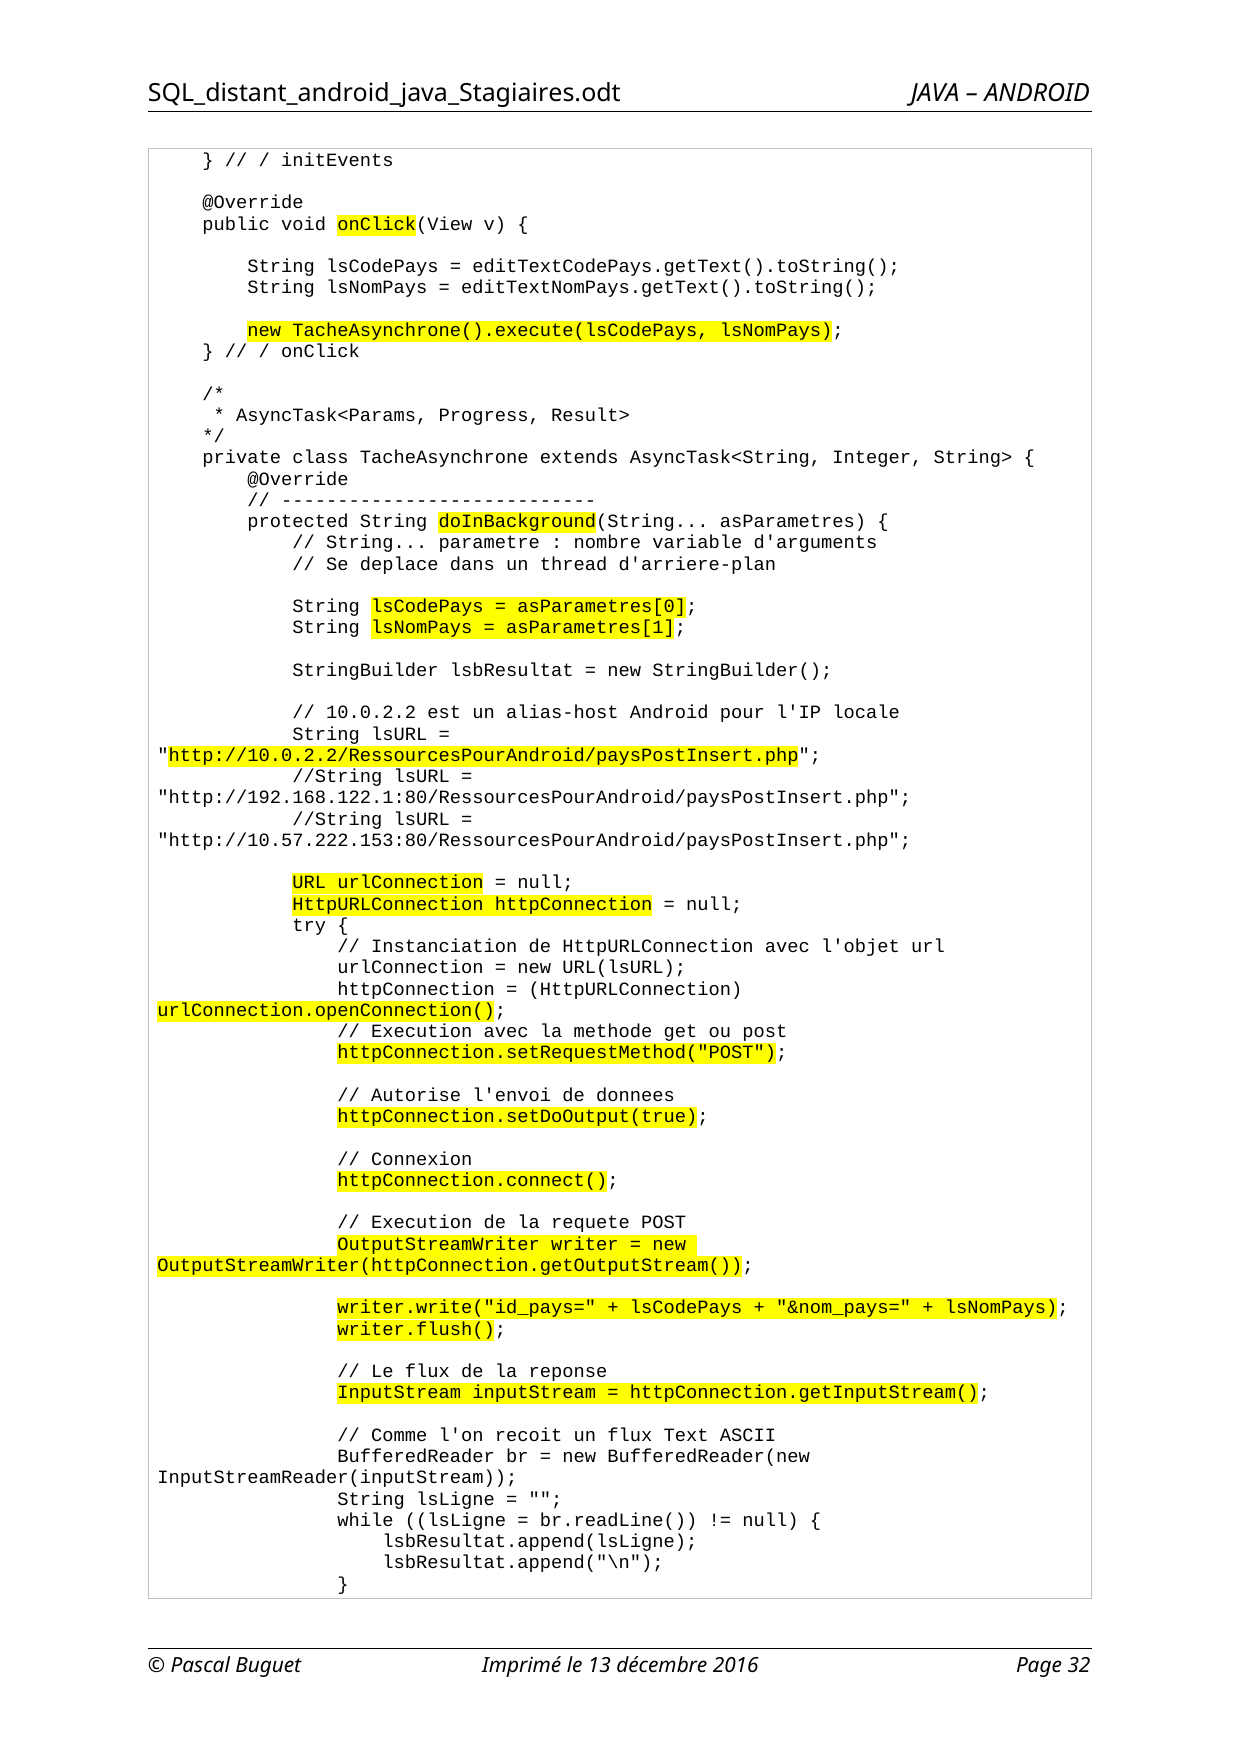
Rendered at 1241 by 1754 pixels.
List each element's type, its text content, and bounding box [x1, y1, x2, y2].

text String lsLigne = ""; [149, 1486, 1091, 1508]
text lsbResultat.append("\n"); [149, 1550, 1091, 1571]
text lsbResultat.append(lsLigne); [149, 1529, 1091, 1550]
text httpConnection = (HttpURLConnection) urlConnection.openConnection(); [149, 976, 1091, 1019]
text public void onClick(View v) { [149, 211, 1091, 233]
text // Autorise l'envoi de donnees [149, 1083, 1091, 1104]
text // Connexion [149, 1146, 1091, 1168]
text /* [149, 381, 1091, 403]
text String lsNomPays = asParametres[1]; [149, 615, 1091, 636]
text // String... parametre : nombre variable d'arguments [149, 530, 1091, 551]
text String lsURL = "http://10.0.2.2/RessourcesPourAndroid/paysPostInsert.php"; [149, 721, 1091, 764]
text @Override [149, 466, 1091, 488]
text // 10.0.2.2 est un alias-host Android pour l'IP locale [149, 700, 1091, 721]
text while ((lsLigne = br.readLine()) != null) { [149, 1508, 1091, 1529]
text // Se deplace dans un thread d'arriere-plan [149, 551, 1091, 573]
text urlConnection = new URL(lsURL); [149, 955, 1091, 976]
text writer.flush(); [149, 1316, 1091, 1338]
text httpConnection.connect(); [149, 1168, 1091, 1189]
text StringBuilder lsbResultat = new StringBuilder(); [149, 658, 1091, 679]
text // Le flux de la reponse [149, 1359, 1091, 1380]
text @Override [149, 190, 1091, 211]
text // Instanciation de HttpURLConnection avec l'objet url [149, 934, 1091, 955]
text String lsCodePays = editTextCodePays.getText().toString(); [149, 254, 1091, 275]
text //String lsURL = "http://192.168.122.1:80/RessourcesPourAndroid/paysPostInsert.php"; [149, 764, 1091, 806]
text */ [149, 424, 1091, 445]
text new TacheAsynchrone().execute(lsCodePays, lsNomPays); [149, 318, 1091, 339]
text HttpURLConnection httpConnection = null; [149, 891, 1091, 913]
text // Execution de la requete POST [149, 1210, 1091, 1231]
text writer.write("id_pays=" + lsCodePays + "&nom_pays=" + lsNomPays); [149, 1295, 1091, 1316]
text httpConnection.setDoOutput(true); [149, 1104, 1091, 1125]
text protected String doInBackground(String... asParametres) { [149, 509, 1091, 530]
text String lsCodePays = asParametres[0]; [149, 594, 1091, 615]
text //String lsURL = "http://10.57.222.153:80/RessourcesPourAndroid/paysPostInsert.php"; [149, 806, 1091, 849]
text URL urlConnection = null; [149, 870, 1091, 891]
text BufferedReader br = new BufferedReader(new InputStreamReader(inputStream)); [149, 1444, 1091, 1486]
text try { [149, 913, 1091, 934]
text // ---------------------------- [149, 488, 1091, 509]
text httpConnection.setRequestMethod("POST"); [149, 1040, 1091, 1061]
text String lsNomPays = editTextNomPays.getText().toString(); [149, 275, 1091, 296]
text private class TacheAsynchrone extends AsyncTask<String, Integer, String> { [149, 445, 1091, 466]
text } // / initEvents [149, 149, 1091, 169]
text } [149, 1571, 1091, 1598]
text * AsyncTask<Params, Progress, Result> [149, 403, 1091, 424]
text InputStream inputStream = httpConnection.getInputStream(); [149, 1380, 1091, 1401]
text OutputStreamWriter writer = new OutputStreamWriter(httpConnection.getOutputStream()); [149, 1231, 1091, 1274]
text // Execution avec la methode get ou post [149, 1019, 1091, 1040]
text } // / onClick [149, 339, 1091, 360]
text // Comme l'on recoit un flux Text ASCII [149, 1423, 1091, 1444]
